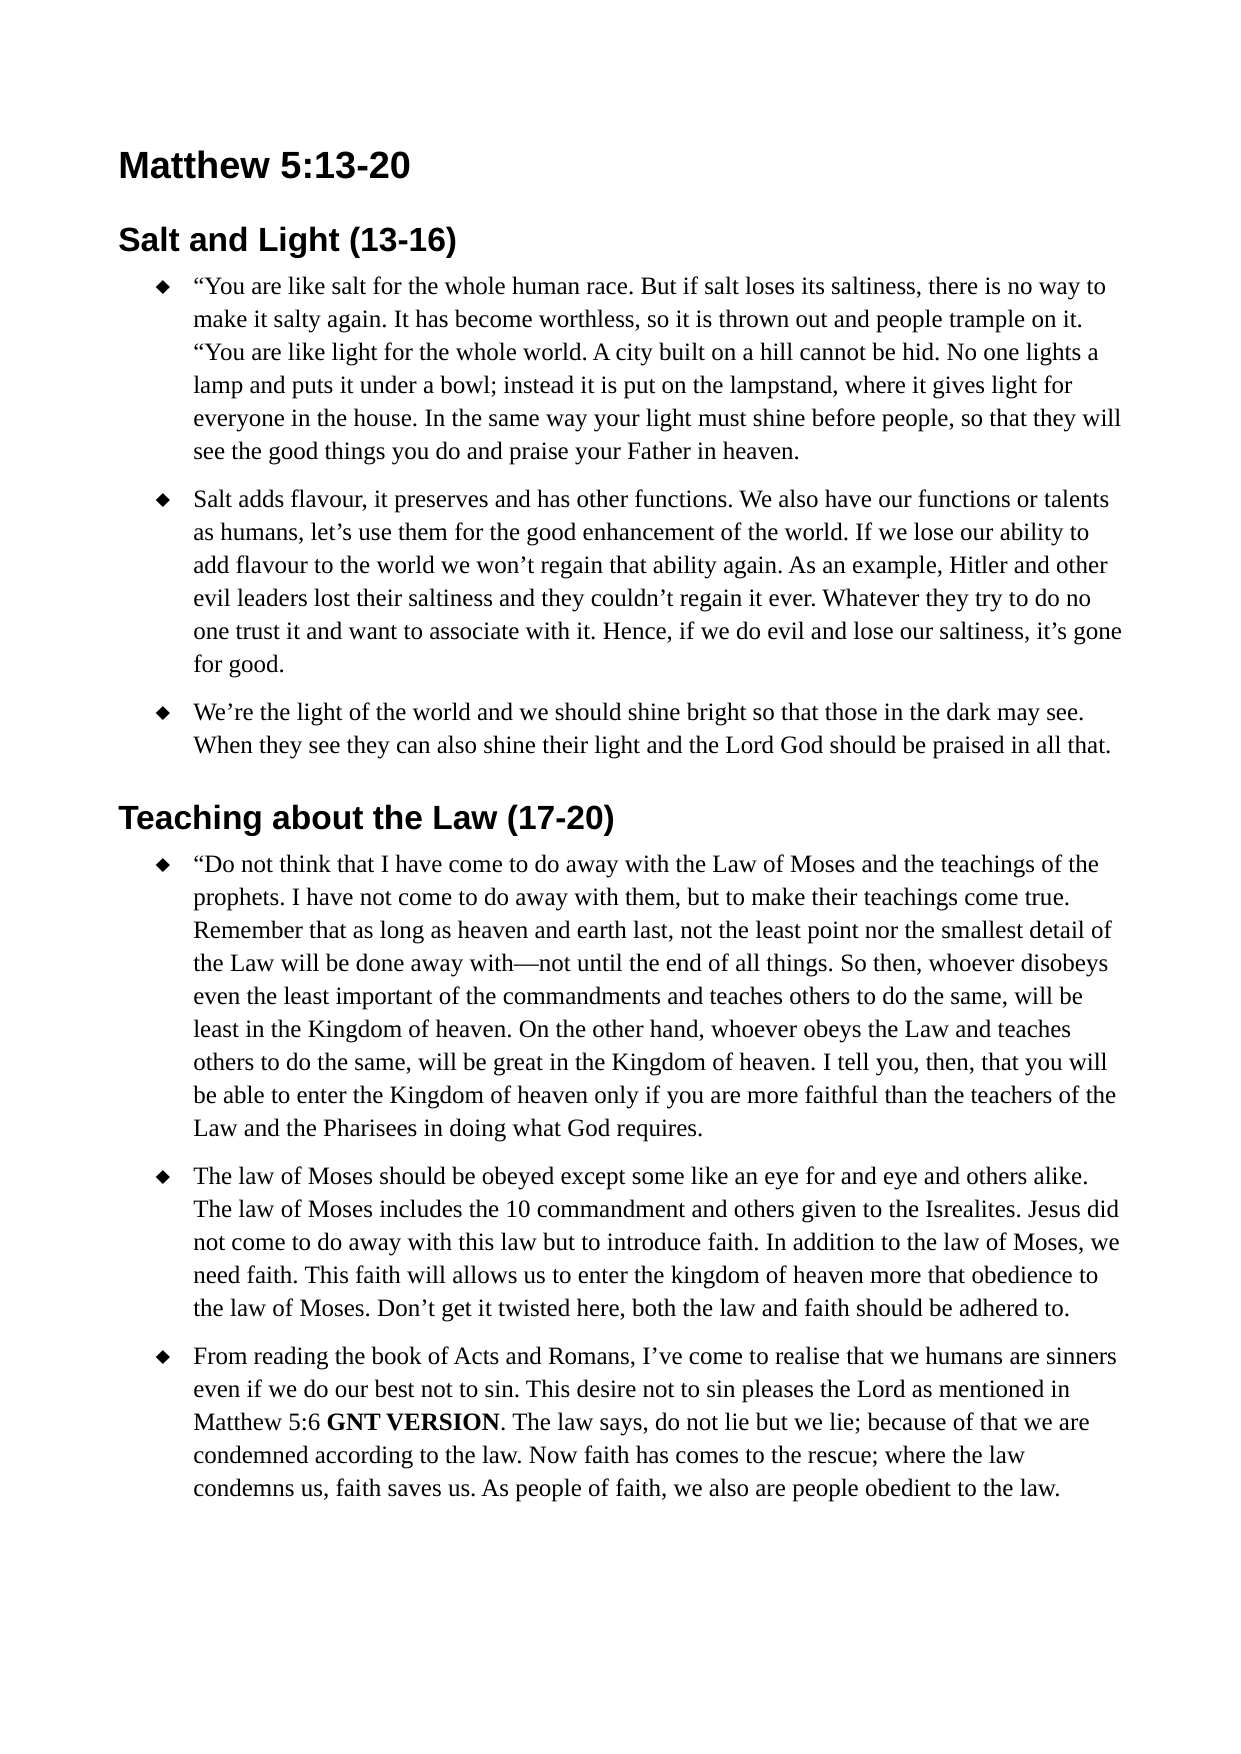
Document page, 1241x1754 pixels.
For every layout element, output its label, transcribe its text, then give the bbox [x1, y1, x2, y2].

subtitle Teaching about the Law (17-20) [118, 798, 1122, 837]
list “Do not think that I have come to do away with the Law of Moses and the teachings of the prophets. I have not come to do away with them, but to make their teachings come true. Remember that as long as heaven and earth last, not the least point nor the smallest detail of the Law will be done away with—not until the end of all things. So then, whoever disobeys even the least important of the commandments and teaches others to do the same, will be least in the Kingdom of heaven. On the other hand, whoever obeys the Law and teaches others to do the same, will be great in the Kingdom of heaven. I tell you, then, that you will be able to enter the Kingdom of heaven only if you are more faithful than the teachers of the Law and the Pharisees in doing what God requires. [156, 849, 1122, 1142]
list Salt adds flavour, it preserves and has other functions. We also have our functions or talents as humans, let’s use them for the good enhancement of the world. If we lose our ability to add flavour to the world we won’t regain that ability again. As an example, Hitler and other evil leaders lost their saltiness and they couldn’t regain it ever. Whatever they try to do no one trust it and want to associate with it. Hence, if we do evil and lose our saltiness, it’s gone for good. [156, 484, 1122, 678]
subtitle Matthew 5:13-20 [118, 143, 1122, 187]
list We’re the light of the world and we should shine bright so that those in the dark may see. When they see they can also shine their light and the Lord God should be praised in all that. [156, 697, 1122, 758]
list “You are like salt for the whole human race. But if salt loses its saltiness, there is no way to make it salty again. It has become worthless, so it is thrown out and people trample on it. “You are like light for the whole world. A city built on a hill cannot be hid. No one lights a lamp and puts it under a bowl; instead it is put on the lampstand, where it gives light for everyone in the house. In the same way your light must shine before people, so that they will see the good things you do and praise your Father in heaven. [156, 271, 1122, 465]
list From reading the book of Acts and Romans, I’ve come to realise that we humans are sinners even if we do our best not to sin. This desire not to sin pleases the Lord as mentioned in Matthew 5:6 GNT VERSION. The law says, do not lie but we lie; because of that we are condemned according to the law. Now faith has comes to the rescue; where the law condemns us, faith saves us. As people of faith, we also are people obedient to the law. [156, 1341, 1122, 1502]
subtitle Salt and Light (13-16) [118, 220, 1122, 259]
list The law of Moses should be obeyed except some like an eye for and eye and others alike. The law of Moses includes the 10 commandment and others given to the Isrealites. Jesus did not come to do away with this law but to introduce faith. In addition to the law of Moses, we need faith. This faith will allows us to enter the kingdom of heaven more that obedience to the law of Moses. Don’t get it twisted here, both the law and faith should be adhered to. [156, 1161, 1122, 1322]
